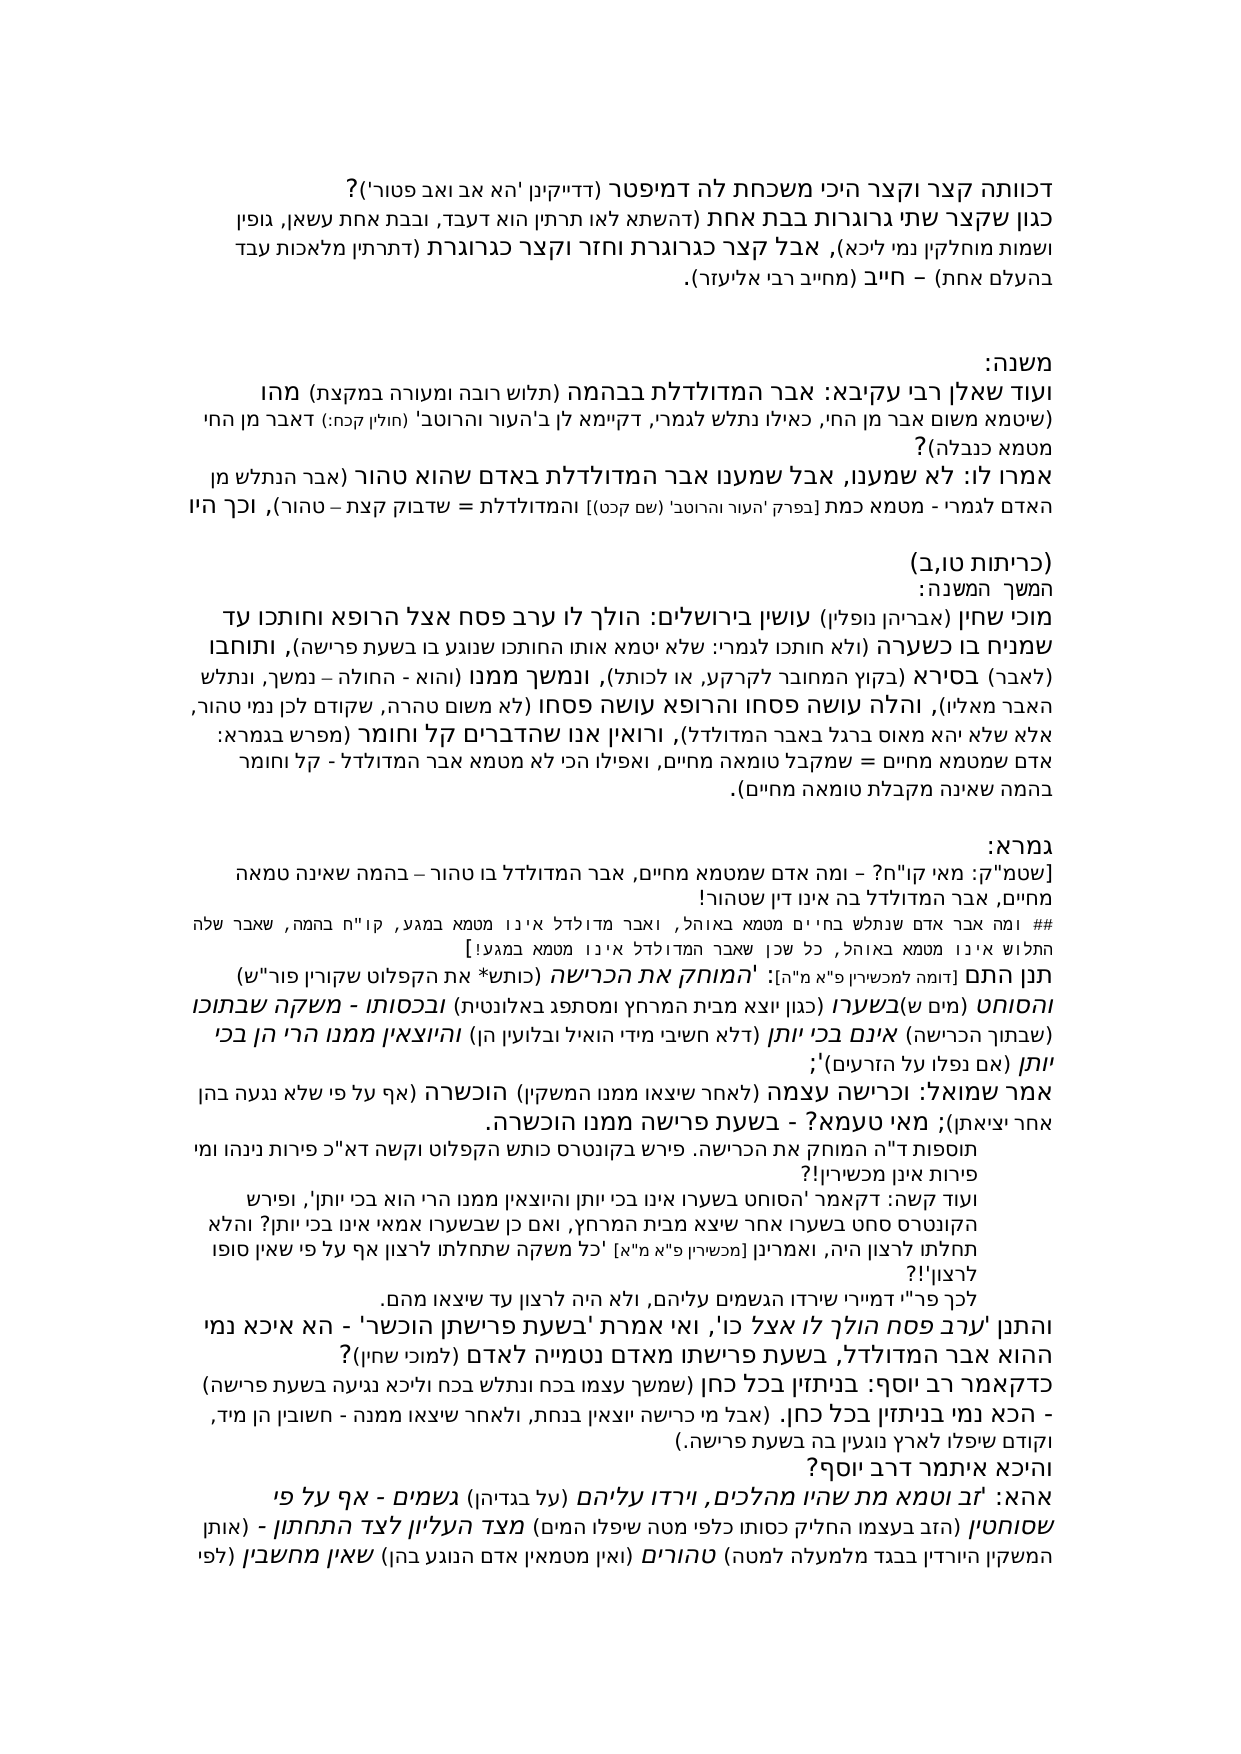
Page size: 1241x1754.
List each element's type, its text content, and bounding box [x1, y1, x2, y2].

text כדקאמר רב יוסף: בניתזין בכל כחן (שמשך עצמו בכח ונתלש בכח וליכא נגיעה בשעת פרישה) - הכא נמי בניתזין בכל כחן. (אבל מי כרישה יוצאין בנחת, ולאחר שיצאו ממנה - חשובין הן מיד, וקודם שיפלו לארץ נוגעין בה בשעת פרישה.) [187, 1369, 1053, 1453]
text אמרו לו: לא שמענו, אבל שמענו אבר המדולדלת באדם שהוא טהור (אבר הנתלש מן האדם לגמרי - מטמא כמת [בפרק 'העור והרוטב' (שם קכט)] והמדולדלת = שדבוק קצת – טהור), וכך היו [187, 461, 1053, 519]
text תנן התם [דומה למכשירין פ"א מ"ה]: 'המוחק את הכרישה (כותש* את הקפלוט שקורין פור"ש) והסוחט (מים ש)בשערו (כגון יוצא מבית המרחץ ומסתפג באלונטית) ובכסותו - משקה שבתוכו (שבתוך הכרישה) אינם בכי יותן (דלא חשיבי מידי הואיל ובלועין הן) והיוצאין ממנו הרי הן בכי יותן (אם נפלו על הזרעים)'; [187, 961, 1053, 1078]
text דכוותה קצר וקצר היכי משכחת לה דמיפטר (דדייקינן 'הא אב ואב פטור')? [187, 174, 1053, 203]
text לכך פר"י דמיירי שירדו הגשמים עליהם, ולא היה לרצון עד שיצאו מהם. [187, 1286, 978, 1311]
text (כריתות טו,ב) [187, 548, 1053, 577]
text גמרא: [187, 831, 1053, 861]
text תוספות ד"ה המוחק את הכרישה. פירש בקונטרס כותש הקפלוט וקשה דא"כ פירות נינהו ומי פירות אינן מכשירין!? [187, 1136, 978, 1186]
text והיכא איתמר דרב יוסף? [187, 1453, 1053, 1482]
text אמר שמואל: וכרישה עצמה (לאחר שיצאו ממנו המשקין) הוכשרה (אף על פי שלא נגעה בהן אחר יציאתן); מאי טעמא? - בשעת פרישה ממנו הוכשרה. [187, 1078, 1053, 1136]
text אהא: 'זב וטמא מת שהיו מהלכים, וירדו עליהם (על בגדיהן) גשמים - אף על פי שסוחטין (הזב בעצמו החליק כסותו כלפי מטה שיפלו המים) מצד העליון לצד התחתון - (אותן המשקין היורדין בבגד מלמעלה למטה) טהורים (ואין מטמאין אדם הנוגע בהן) שאין מחשבין (לפי [187, 1482, 1053, 1570]
text המשך המשנה: [187, 577, 1053, 602]
text משנה: [187, 348, 1053, 378]
text ## ומה אבר אדם שנתלש בחיים מטמא באוהל, ואבר מדולדל אינו מטמא במגע, קו"ח בהמה, שאבר שלה התלוש אינו מטמא באוהל, כל שכן שאבר המדולדל אינו מטמא במגע!] [187, 911, 1053, 961]
text [שטמ"ק: מאי קו"ח? – ומה אדם שמטמא מחיים, אבר המדולדל בו טהור – בהמה שאינה טמאה מחיים, אבר המדולדל בה אינו דין שטהור! [187, 861, 1053, 911]
text ועוד שאלן רבי עקיבא: אבר המדולדלת בבהמה (תלוש רובה ומעורה במקצת) מהו (שיטמא משום אבר מן החי, כאילו נתלש לגמרי, דקיימא לן ב'העור והרוטב' (חולין קכח:) דאבר מן החי מטמא כנבלה)? [187, 378, 1053, 461]
text והתנן 'ערב פסח הולך לו אצל כו', ואי אמרת 'בשעת פרישתן הוכשר' - הא איכא נמי ההוא אבר המדולדל, בשעת פרישתו מאדם נטמייה לאדם (למוכי שחין)? [187, 1311, 1053, 1369]
text ועוד קשה: דקאמר 'הסוחט בשערו אינו בכי יותן והיוצאין ממנו הרי הוא בכי יותן', ופירש הקונטרס סחט בשערו אחר שיצא מבית המרחץ, ואם כן שבשערו אמאי אינו בכי יותן? והלא תחלתו לרצון היה, ואמרינן [מכשירין פ"א מ"א] 'כל משקה שתחלתו לרצון אף על פי שאין סופו לרצון'!? [187, 1186, 978, 1286]
text מוכי שחין (אבריהן נופלין) עושין בירושלים: הולך לו ערב פסח אצל הרופא וחותכו עד שמניח בו כשערה (ולא חותכו לגמרי: שלא יטמא אותו החותכו שנוגע בו בשעת פרישה), ותוחבו (לאבר) בסירא (בקוץ המחובר לקרקע, או לכותל), ונמשך ממנו (והוא - החולה – נמשך, ונתלש האבר מאליו), והלה עושה פסחו והרופא עושה פסחו (לא משום טהרה, שקודם לכן נמי טהור, אלא שלא יהא מאוס ברגל באבר המדולדל), ורואין אנו שהדברים קל וחומר (מפרש בגמרא: אדם שמטמא מחיים = שמקבל טומאה מחיים, ואפילו הכי לא מטמא אבר המדולדל - קל וחומר בהמה שאינה מקבלת טומאה מחיים). [187, 602, 1053, 803]
text כגון שקצר שתי גרוגרות בבת אחת (דהשתא לאו תרתין הוא דעבד, ובבת אחת עשאן, גופין ושמות מוחלקין נמי ליכא), אבל קצר כגרוגרת וחזר וקצר כגרוגרת (דתרתין מלאכות עבד בהעלם אחת) – חייב (מחייב רבי אליעזר). [187, 203, 1053, 291]
